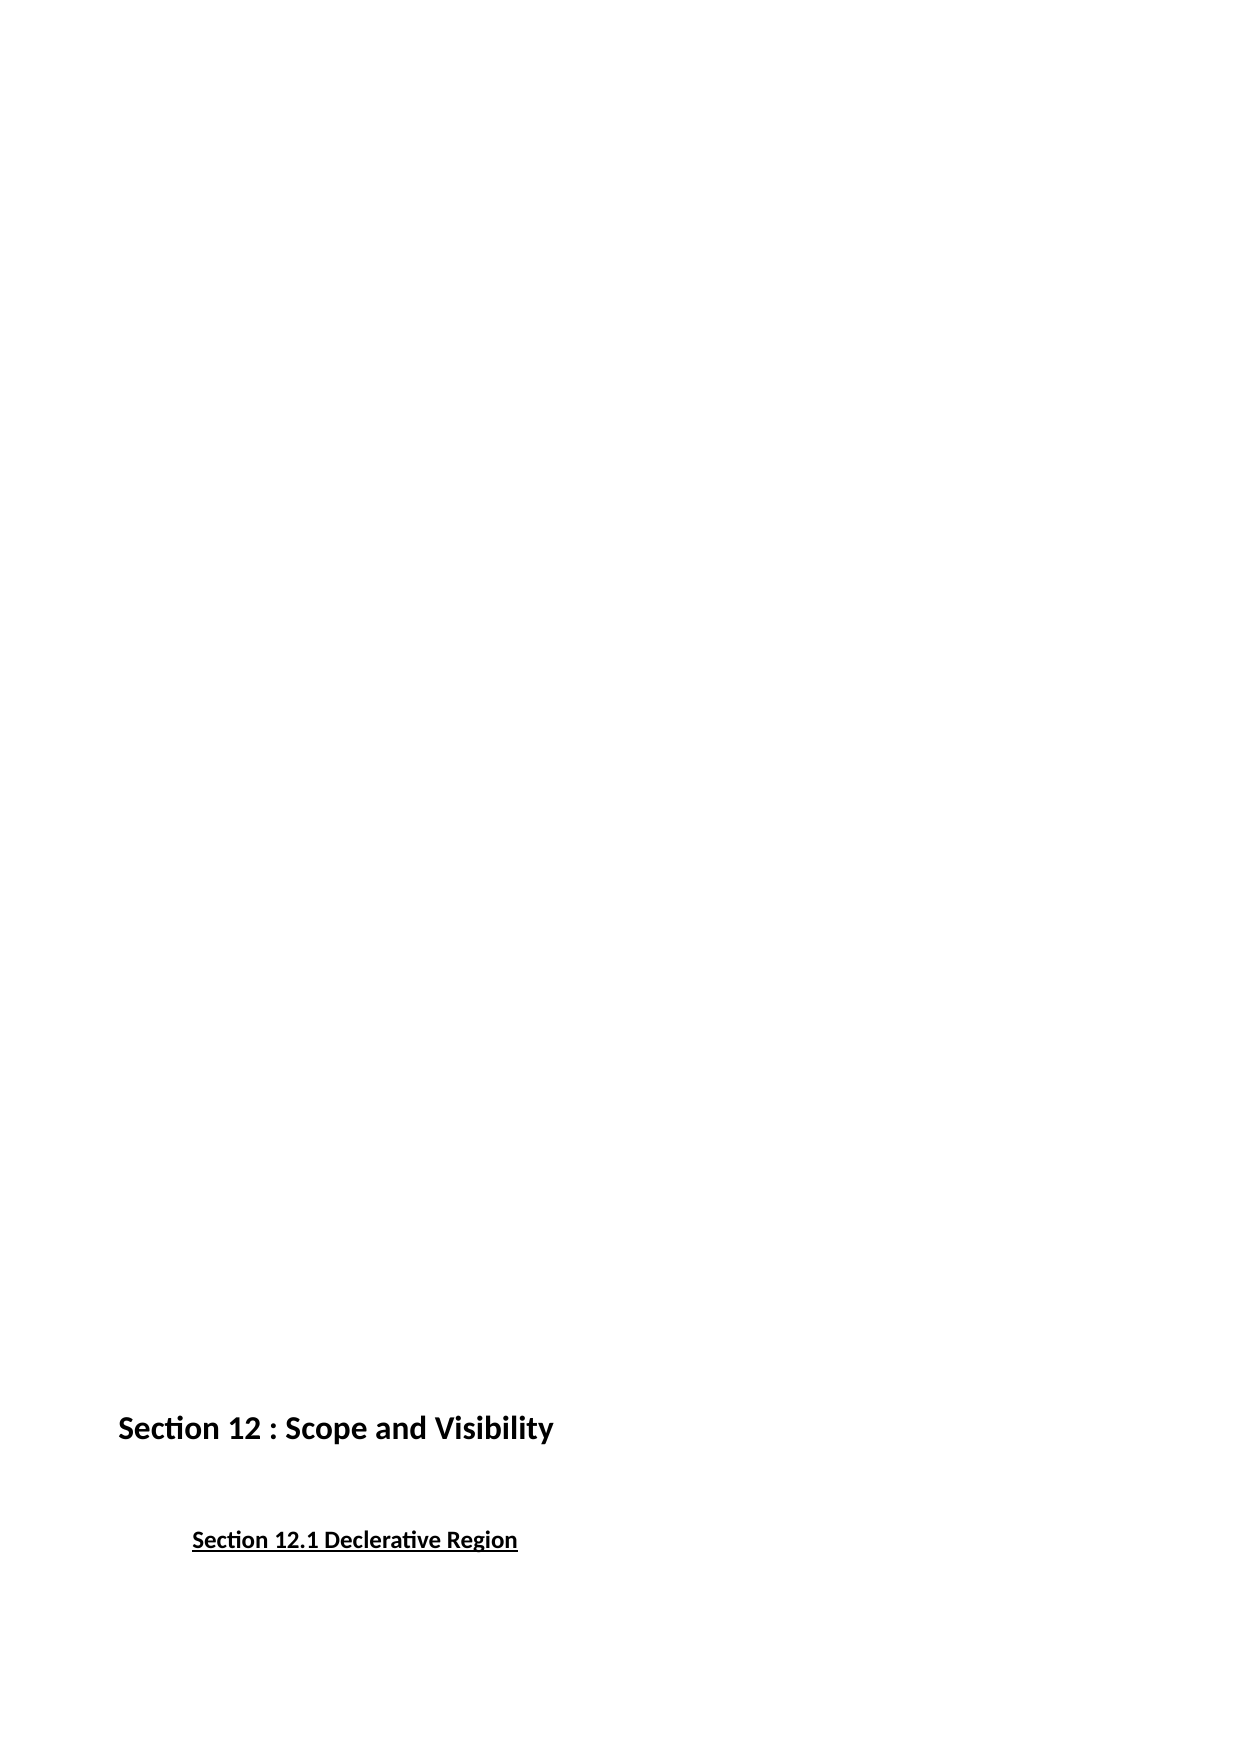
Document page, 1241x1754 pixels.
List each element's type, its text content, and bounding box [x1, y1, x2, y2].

text Section 12 : Scope and Visibility [118, 1407, 1122, 1448]
text Section 12.1 Declerative Region [118, 1516, 1122, 1557]
